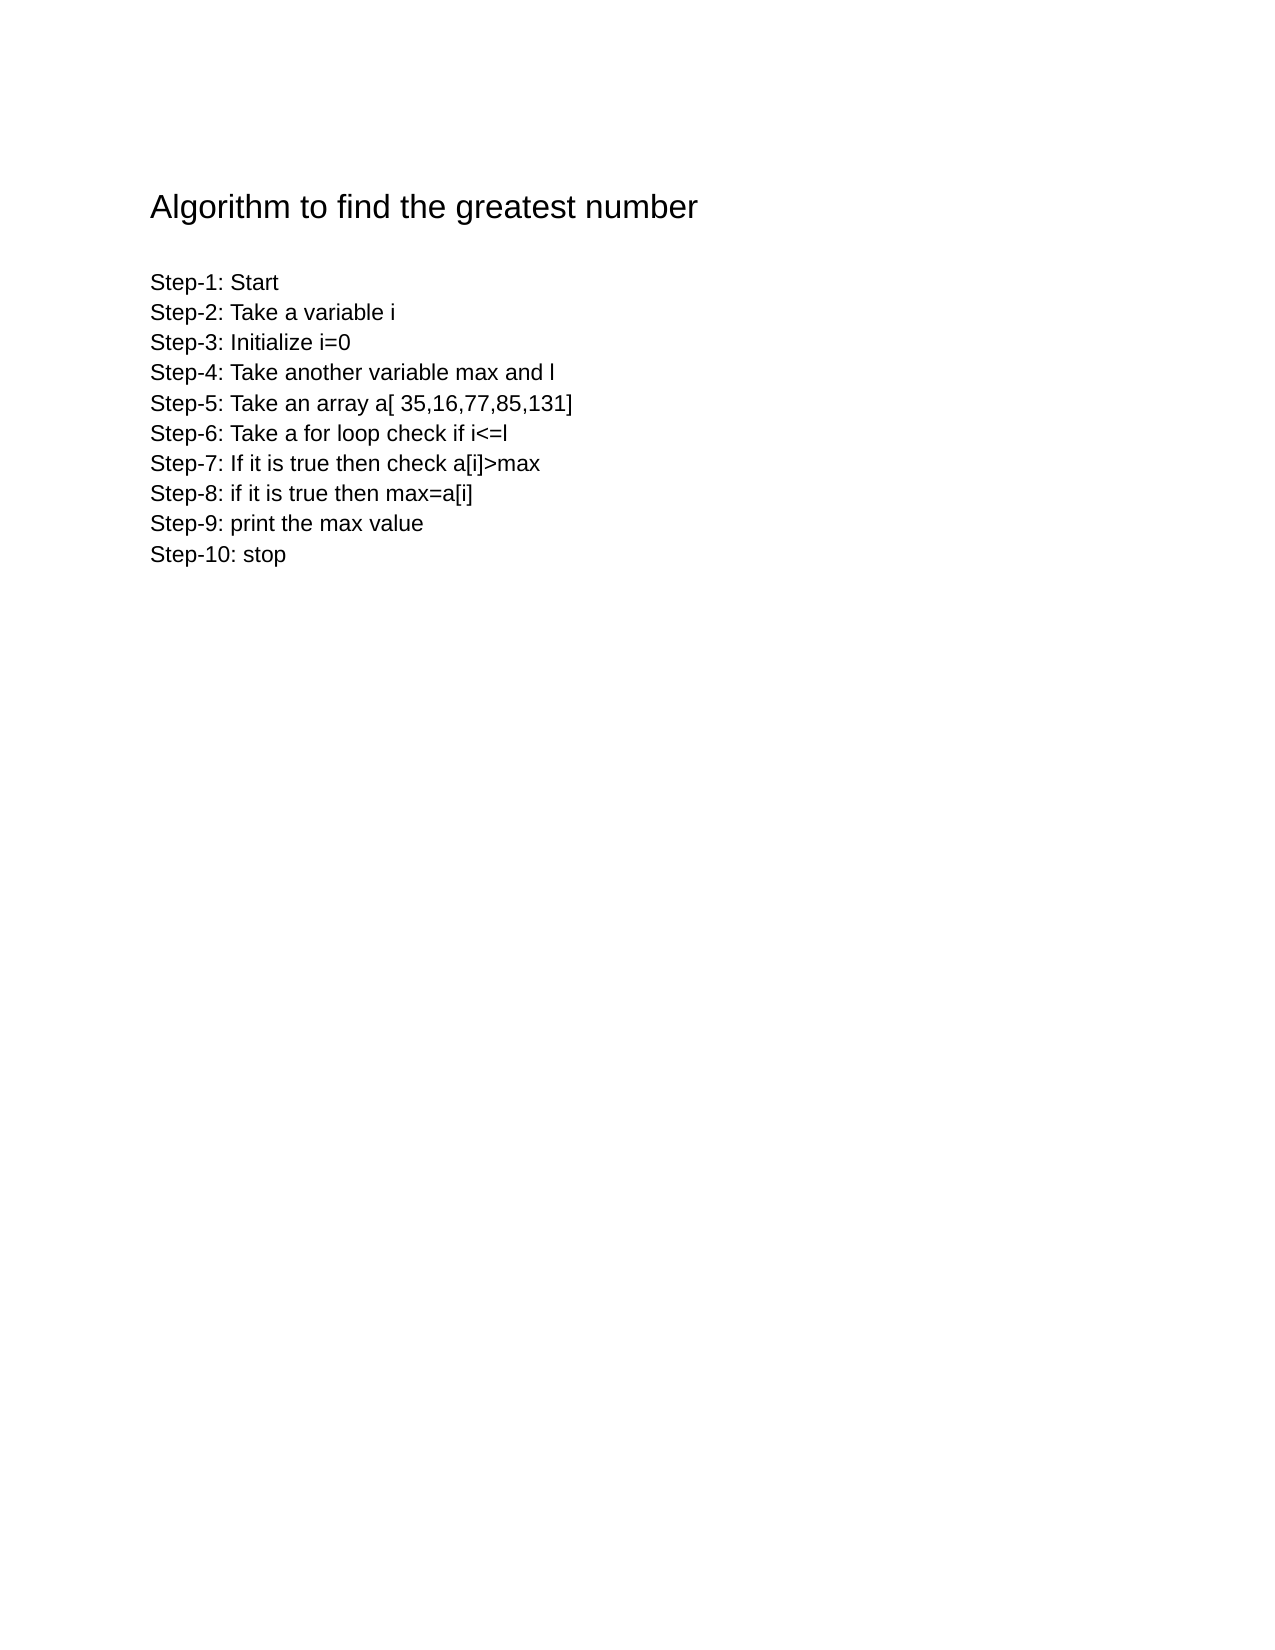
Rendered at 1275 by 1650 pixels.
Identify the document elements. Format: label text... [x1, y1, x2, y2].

text Step-5: Take an array a[ 35,16,77,85,131] [150, 389, 1125, 416]
text Step-9: print the max value [150, 510, 1125, 537]
text Step-3: Initialize i=0 [150, 329, 1125, 355]
text Step-7: If it is true then check a[i]>max [150, 450, 1125, 476]
text Step-1: Start [150, 269, 1125, 295]
text Step-6: Take a for loop check if i<=l [150, 420, 1125, 446]
text Step-4: Take another variable max and l [150, 359, 1125, 386]
text Step-10: stop [150, 541, 1125, 567]
text Step-2: Take a variable i [150, 299, 1125, 325]
text Step-8: if it is true then max=a[i] [150, 480, 1125, 506]
subtitle Algorithm to find the greatest number [150, 187, 1125, 226]
